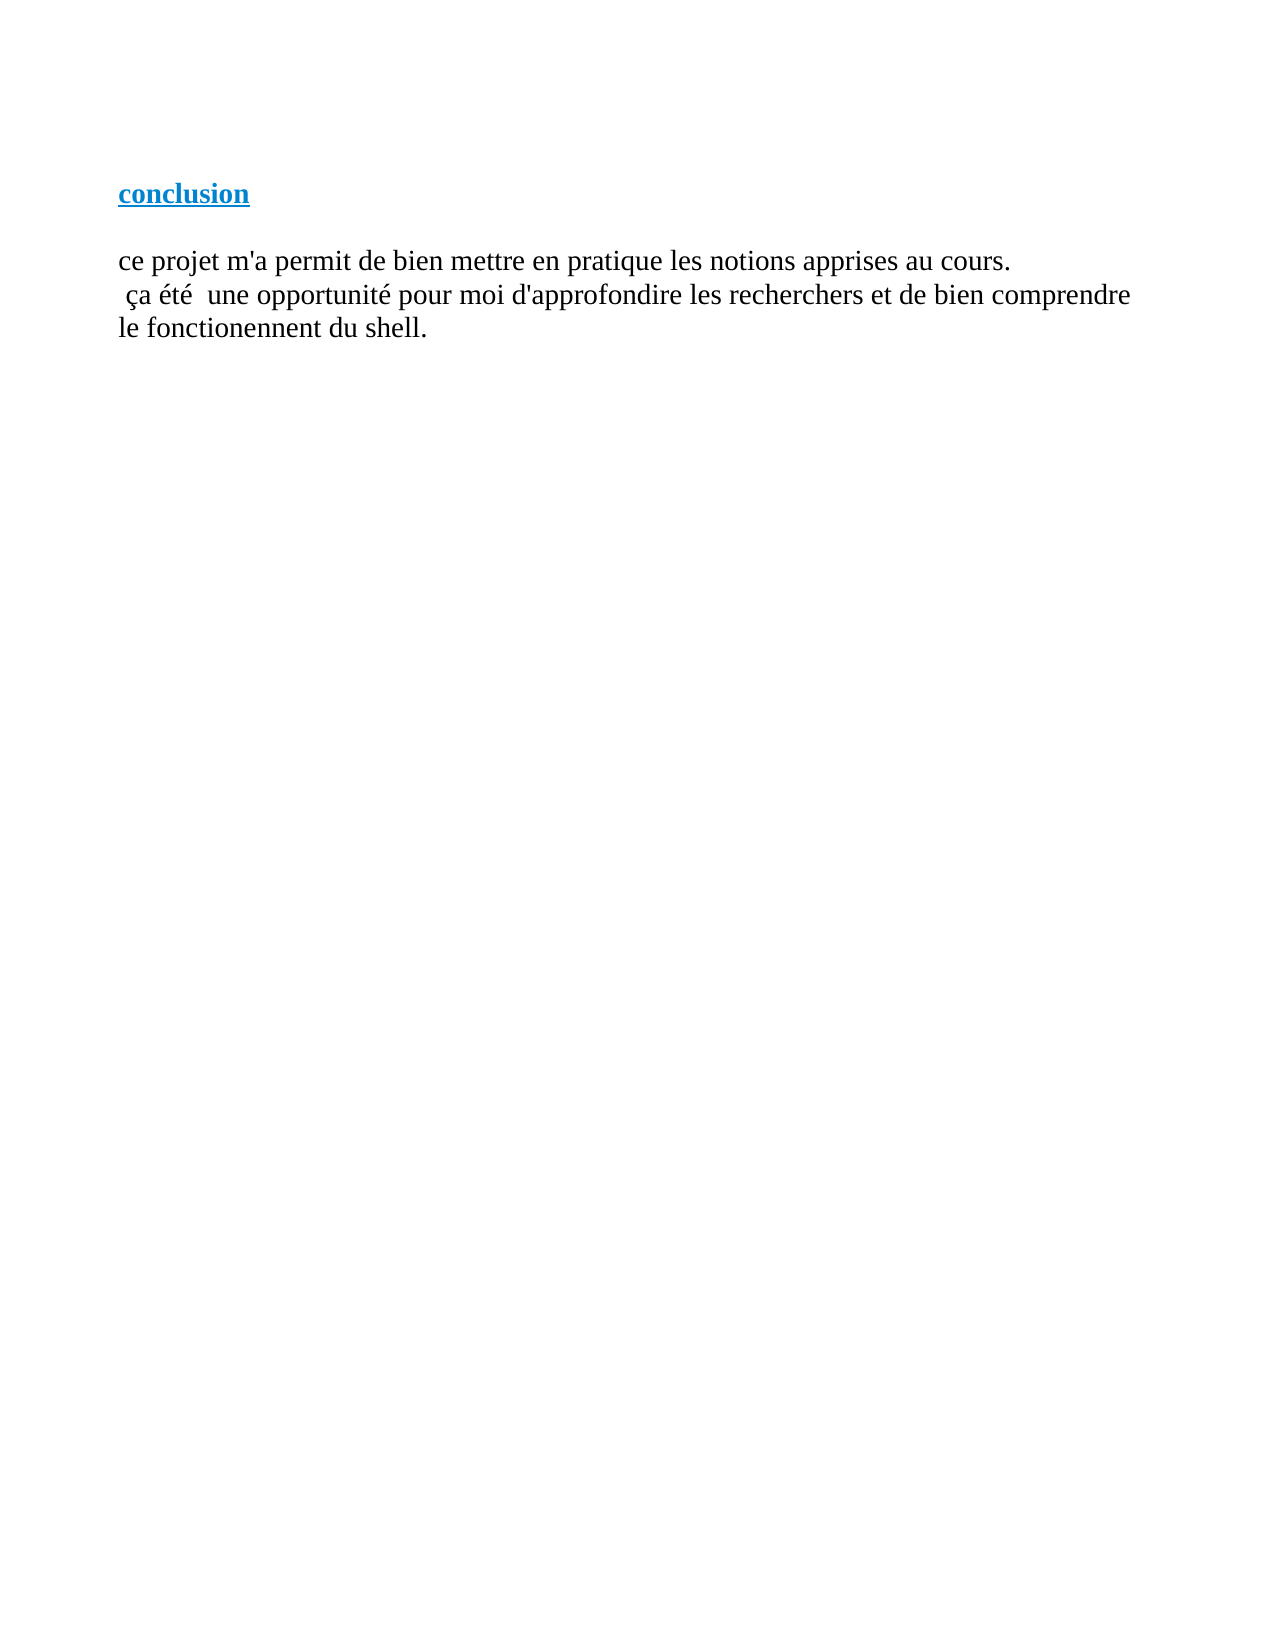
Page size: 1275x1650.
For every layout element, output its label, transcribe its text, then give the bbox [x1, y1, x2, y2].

text conclusion [118, 176, 1157, 210]
text ça été une opportunité pour moi d'approfondire les recherchers et de bien comprendre le fonctionennent du shell. [118, 277, 1157, 344]
text ce projet m'a permit de bien mettre en pratique les notions apprises au cours. [118, 243, 1157, 277]
